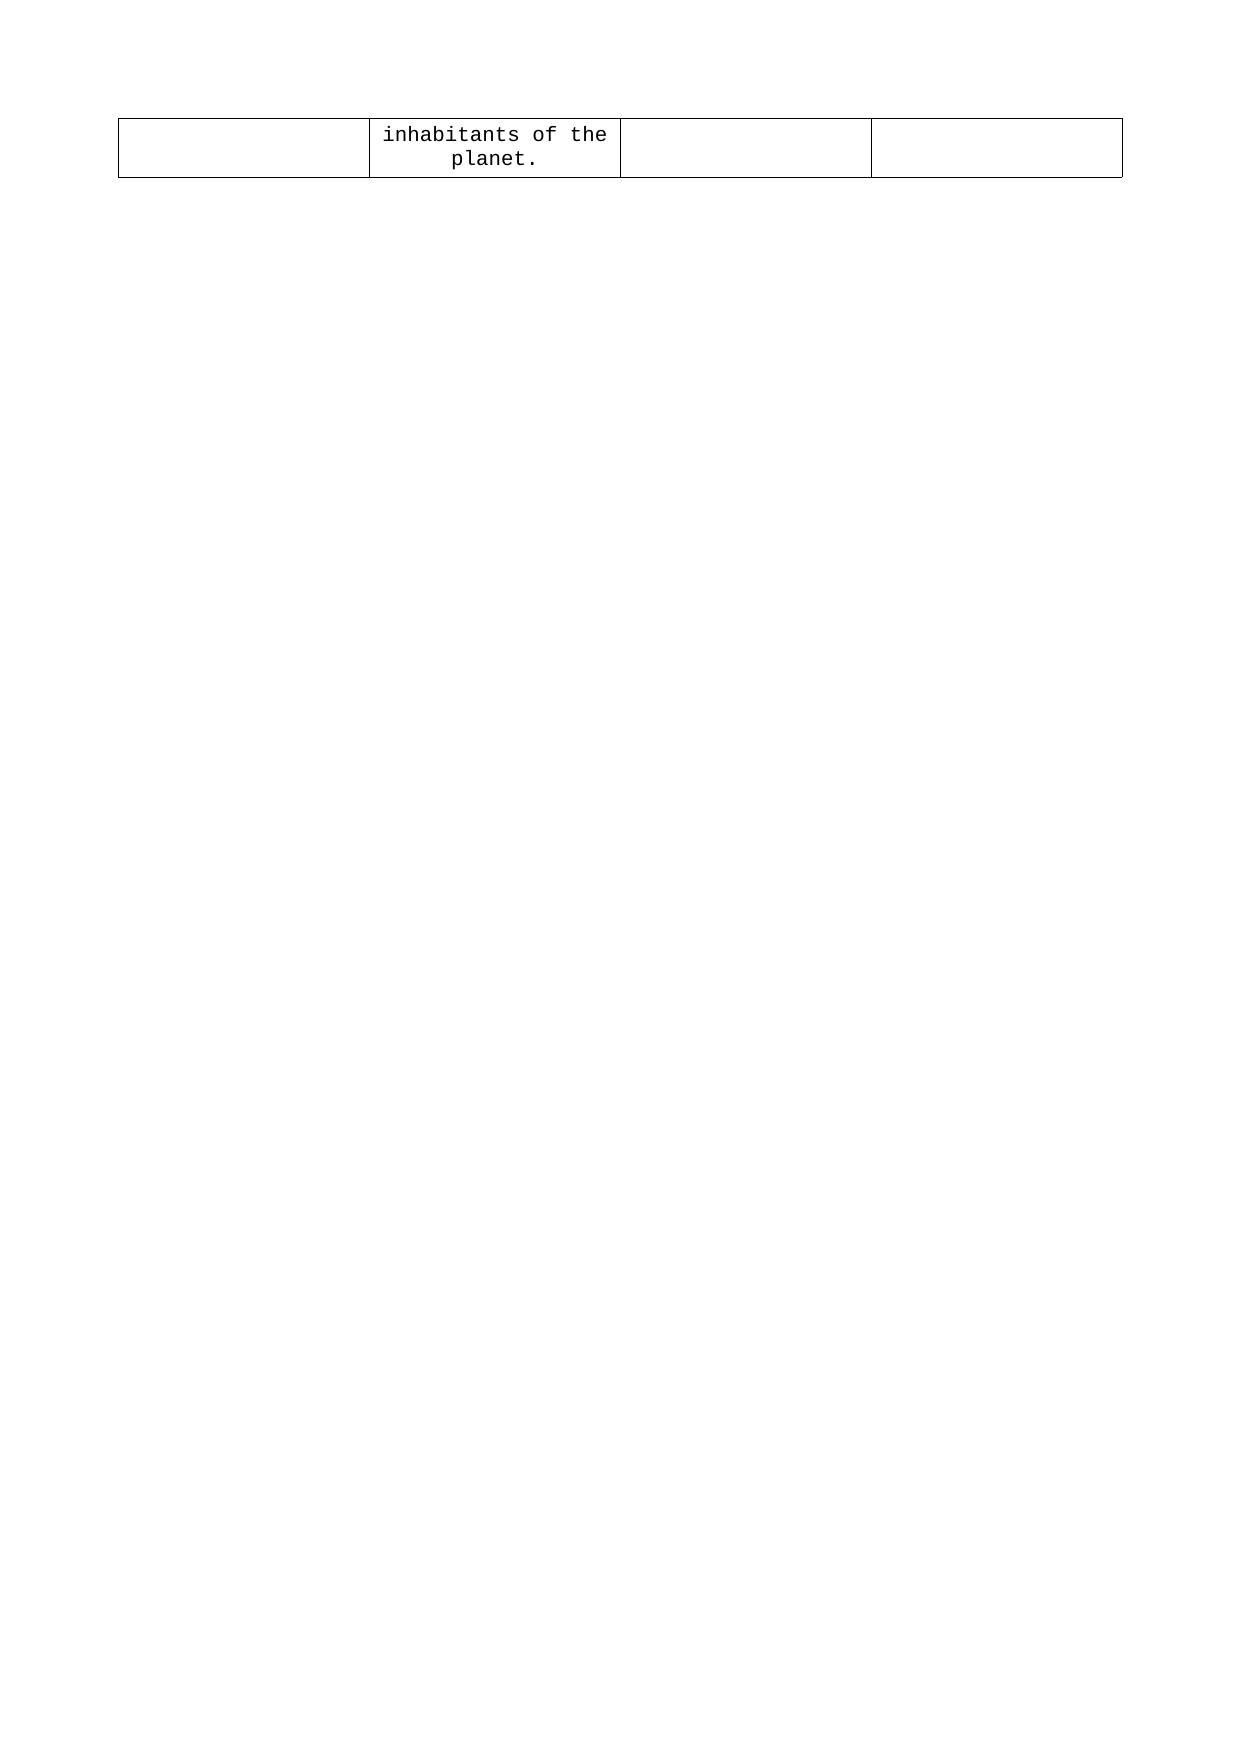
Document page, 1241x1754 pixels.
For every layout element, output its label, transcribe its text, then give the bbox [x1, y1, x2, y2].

table_cell inhabitants of the planet. [370, 119, 620, 177]
table_cell [872, 119, 1122, 177]
table_cell [119, 119, 369, 177]
table_cell [621, 119, 871, 177]
